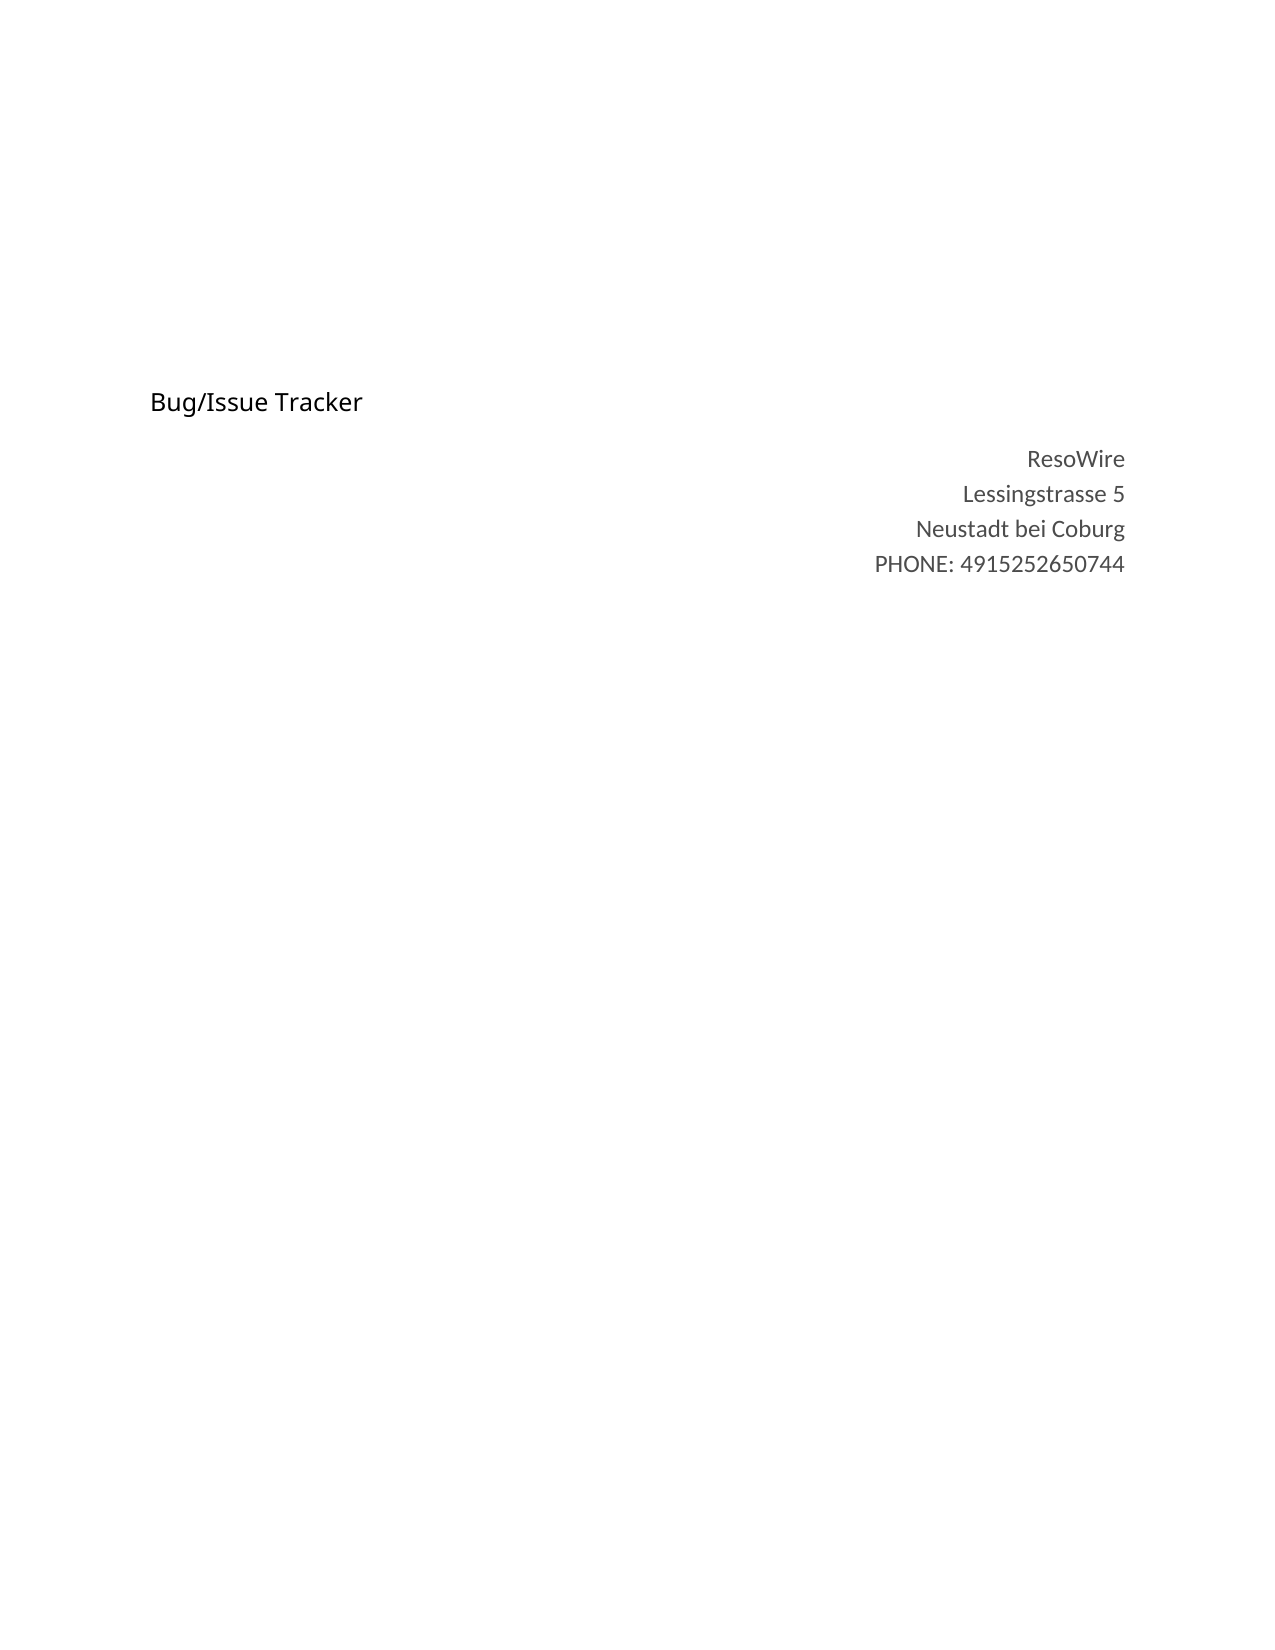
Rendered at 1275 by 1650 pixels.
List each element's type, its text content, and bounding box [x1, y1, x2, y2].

text Neustadt bei Coburg [150, 513, 1125, 544]
text PHONE: 4915252650744 [150, 548, 1125, 579]
text Bug/Issue Tracker [150, 387, 1035, 418]
text ResoWire [150, 443, 1125, 473]
text Lessingstrasse 5 [150, 478, 1125, 508]
